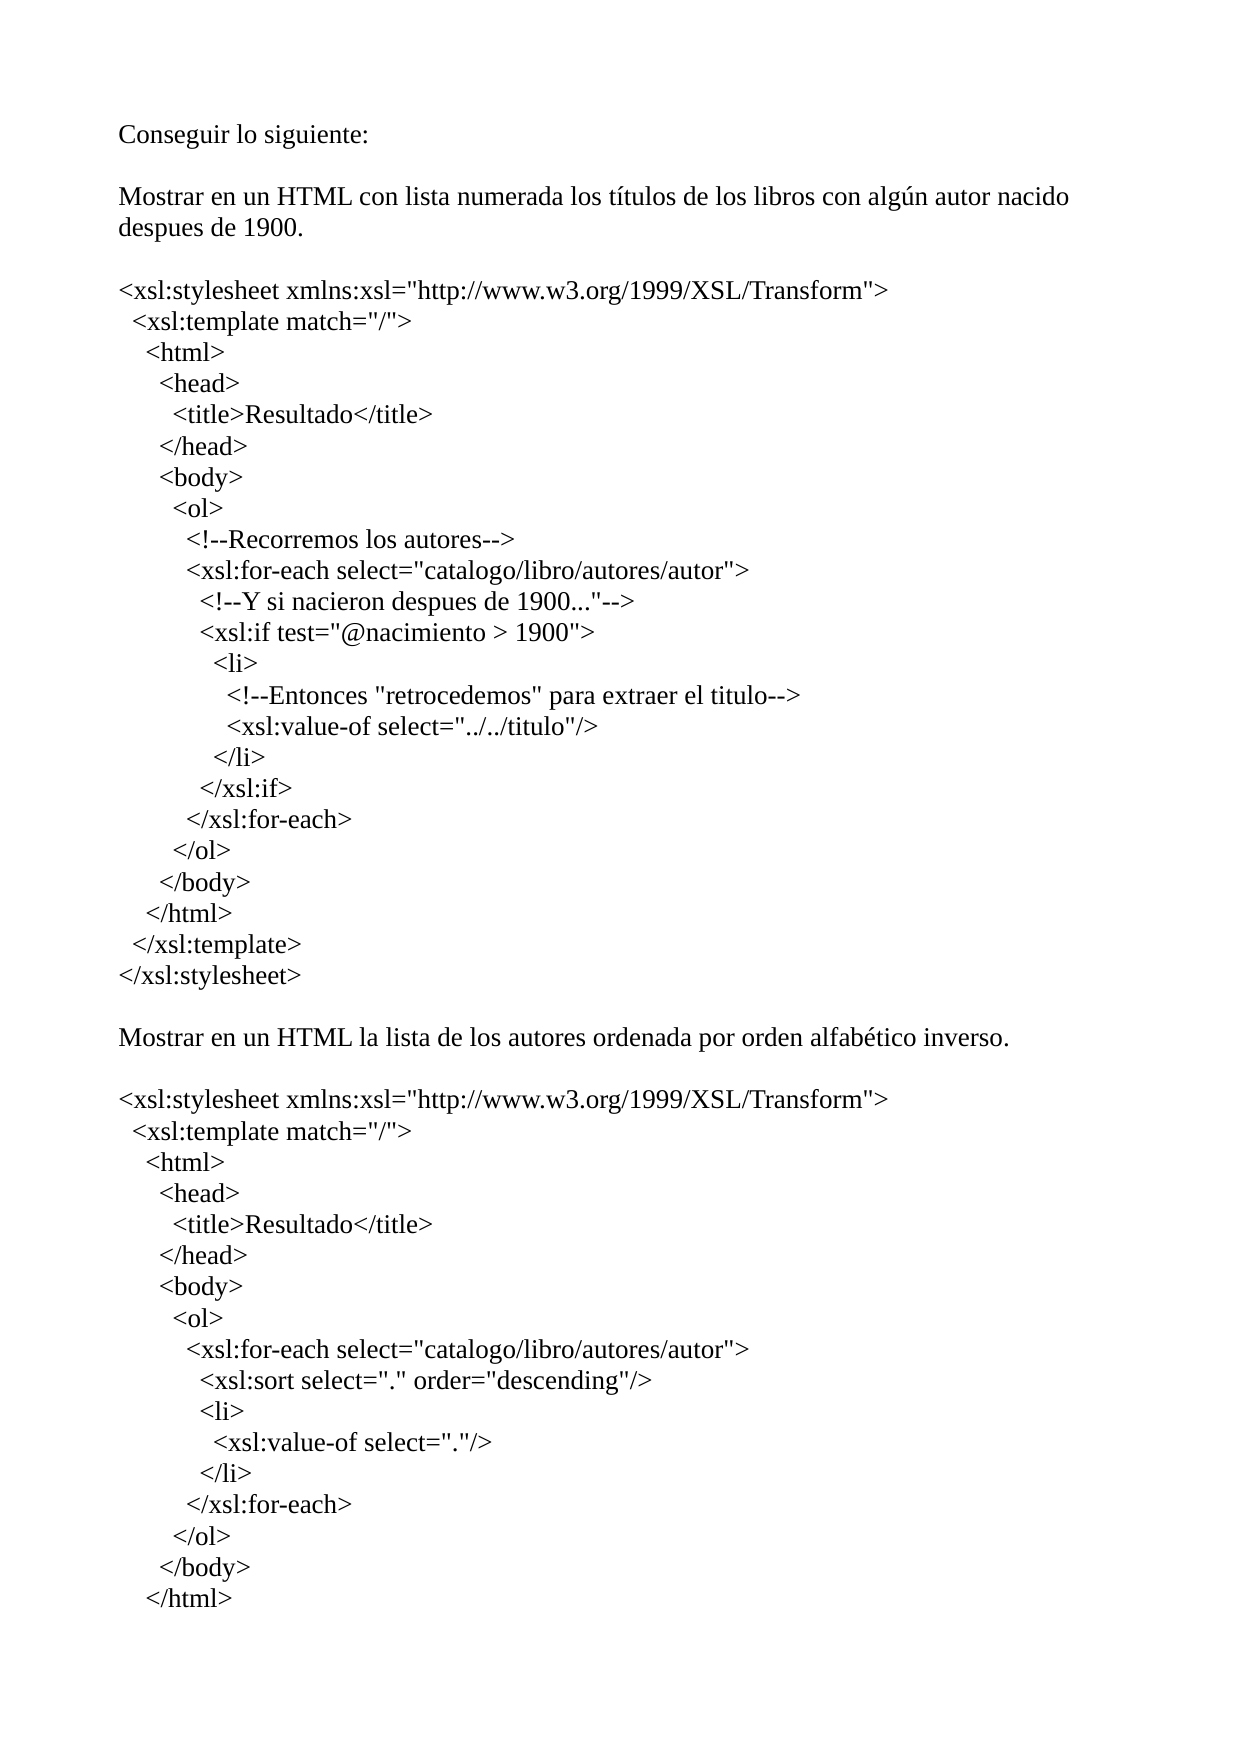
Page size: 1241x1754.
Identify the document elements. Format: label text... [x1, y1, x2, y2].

text <!--Entonces "retrocedemos" para extraer el titulo--> [118, 679, 1122, 710]
text <title>Resultado</title> [118, 398, 1122, 429]
text <body> [118, 461, 1122, 492]
text </head> [118, 1239, 1122, 1271]
text </html> [118, 897, 1122, 928]
text <xsl:if test="@nacimiento > 1900"> [118, 616, 1122, 648]
text <xsl:stylesheet xmlns:xsl="http://www.w3.org/1999/XSL/Transform"> [118, 1084, 1122, 1115]
text <body> [118, 1271, 1122, 1302]
text Mostrar en un HTML con lista numerada los títulos de los libros con algún autor nacido despues de 1900. [118, 180, 1122, 243]
text </xsl:if> [118, 772, 1122, 803]
text </li> [118, 1457, 1122, 1488]
text </li> [118, 741, 1122, 772]
text <head> [118, 1177, 1122, 1208]
text </body> [118, 1551, 1122, 1582]
text <html> [118, 336, 1122, 367]
text Conseguir lo siguiente: [118, 118, 1122, 149]
text </xsl:template> [118, 928, 1122, 959]
text <!--Y si nacieron despues de 1900..."--> [118, 585, 1122, 616]
text <xsl:sort select="." order="descending"/> [118, 1364, 1122, 1395]
text <xsl:template match="/"> [118, 305, 1122, 336]
text </html> [118, 1582, 1122, 1613]
text </ol> [118, 1520, 1122, 1551]
text <html> [118, 1146, 1122, 1177]
text </xsl:for-each> [118, 803, 1122, 834]
text <li> [118, 648, 1122, 679]
text <xsl:for-each select="catalogo/libro/autores/autor"> [118, 554, 1122, 585]
text <xsl:for-each select="catalogo/libro/autores/autor"> [118, 1333, 1122, 1364]
text <!--Recorremos los autores--> [118, 523, 1122, 554]
text <xsl:stylesheet xmlns:xsl="http://www.w3.org/1999/XSL/Transform"> [118, 274, 1122, 305]
text </xsl:stylesheet> [118, 959, 1122, 990]
text <title>Resultado</title> [118, 1208, 1122, 1239]
text </xsl:for-each> [118, 1488, 1122, 1520]
text </body> [118, 866, 1122, 897]
text </ol> [118, 834, 1122, 866]
text </head> [118, 429, 1122, 461]
text <ol> [118, 1302, 1122, 1333]
text <xsl:template match="/"> [118, 1115, 1122, 1146]
text <xsl:value-of select="../../titulo"/> [118, 710, 1122, 741]
text <xsl:value-of select="."/> [118, 1426, 1122, 1457]
text <li> [118, 1395, 1122, 1426]
text <head> [118, 367, 1122, 398]
text Mostrar en un HTML la lista de los autores ordenada por orden alfabético inverso. [118, 1021, 1122, 1052]
text <ol> [118, 492, 1122, 523]
